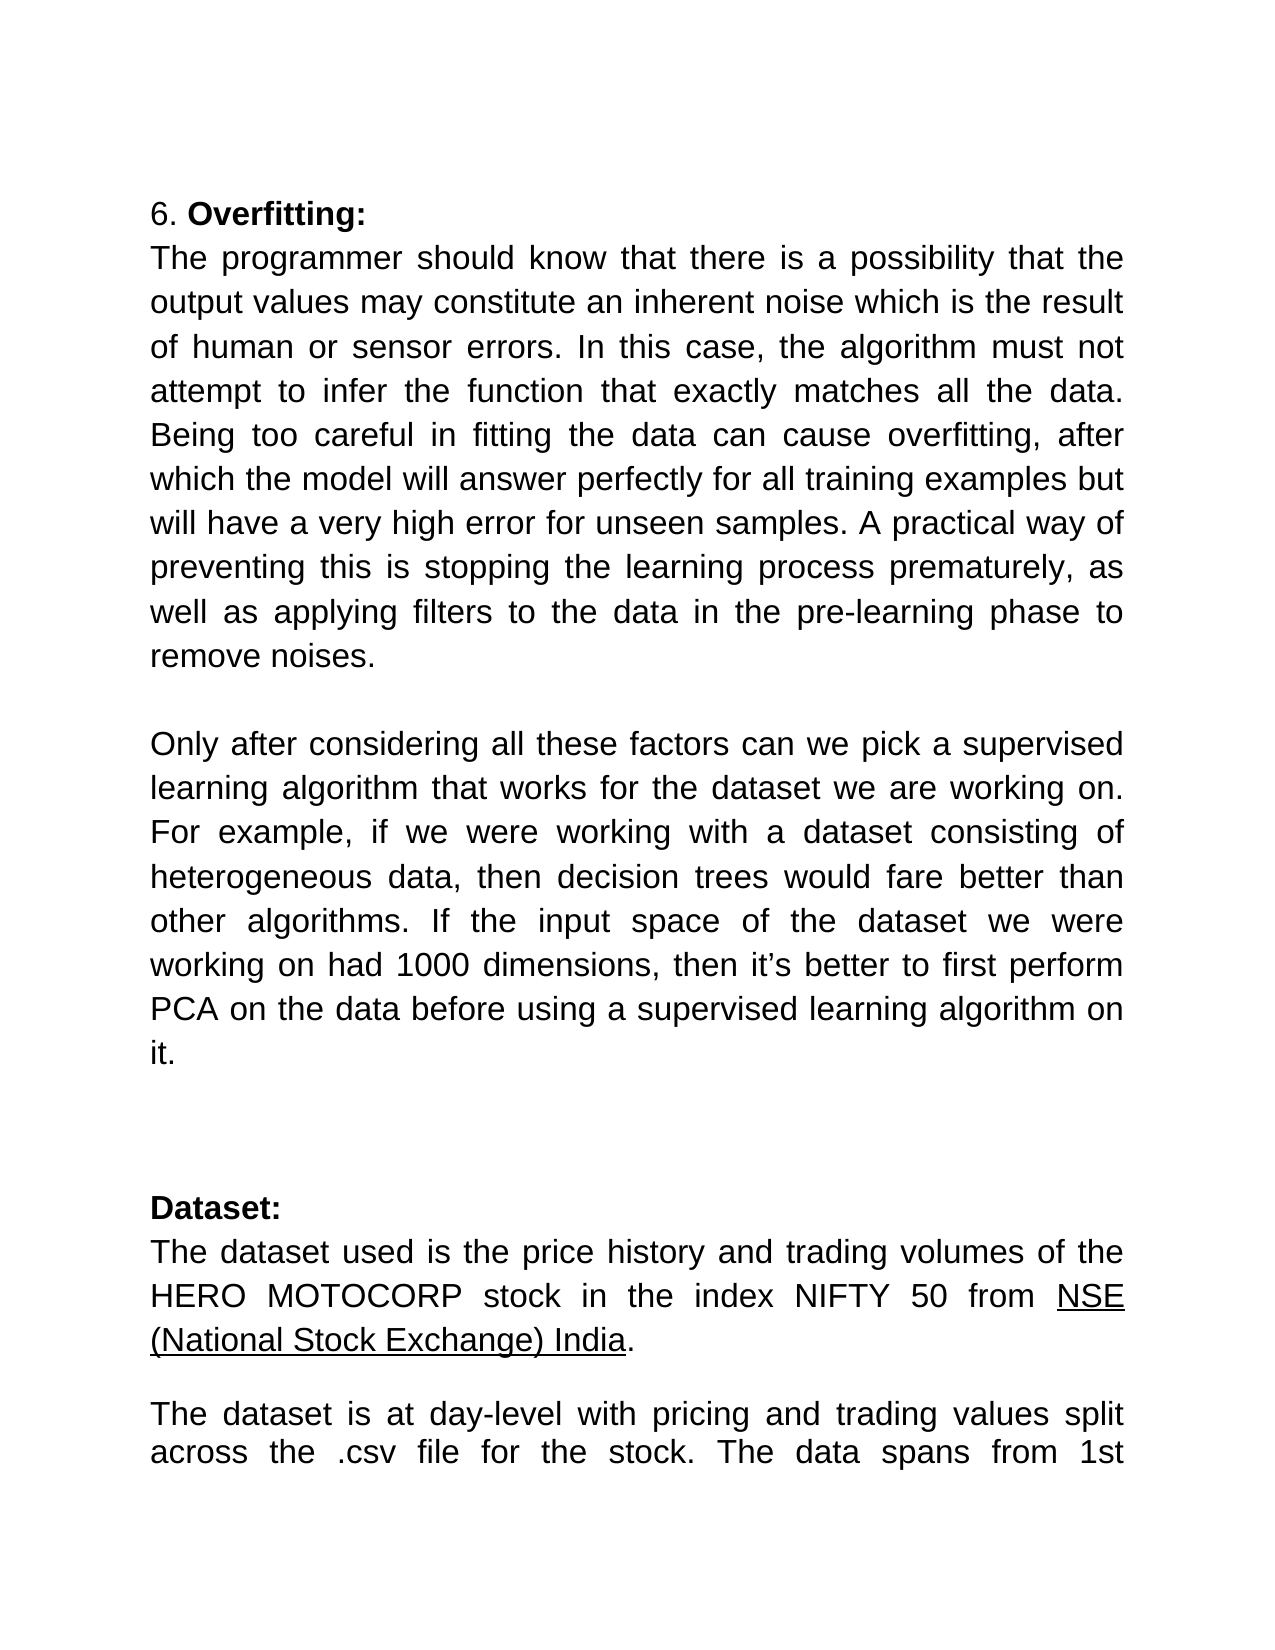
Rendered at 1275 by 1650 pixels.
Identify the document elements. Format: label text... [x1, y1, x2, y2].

text Only after considering all these factors can we pick a supervised learning algorithm that works for the dataset we are working on. For example, if we were working with a dataset consisting of heterogeneous data, then decision trees would fare better than other algorithms. If the input space of the dataset we were working on had 1000 dimensions, then it’s better to first perform PCA on the data before using a supervised learning algorithm on it. [150, 724, 1125, 1072]
text 6. Overfitting: [150, 194, 1125, 233]
text The dataset used is the price history and trading volumes of the HERO MOTOCORP stock in the index NIFTY 50 from NSE (National Stock Exchange) India. [150, 1232, 1125, 1359]
text The programmer should know that there is a possibility that the output values may constitute an inherent noise which is the result of human or sensor errors. In this case, the algorithm must not attempt to infer the function that exactly matches all the data. Being too careful in fitting the data can cause overfitting, after which the model will answer perfectly for all training examples but will have a very high error for unseen samples. A practical way of preventing this is stopping the learning process prematurely, as well as applying filters to the data in the pre-learning phase to remove noises. [150, 238, 1125, 674]
text The dataset is at day-level with pricing and trading values split across the .csv file for the stock. The data spans from 1st [150, 1393, 1125, 1470]
text Dataset: [150, 1188, 1125, 1226]
